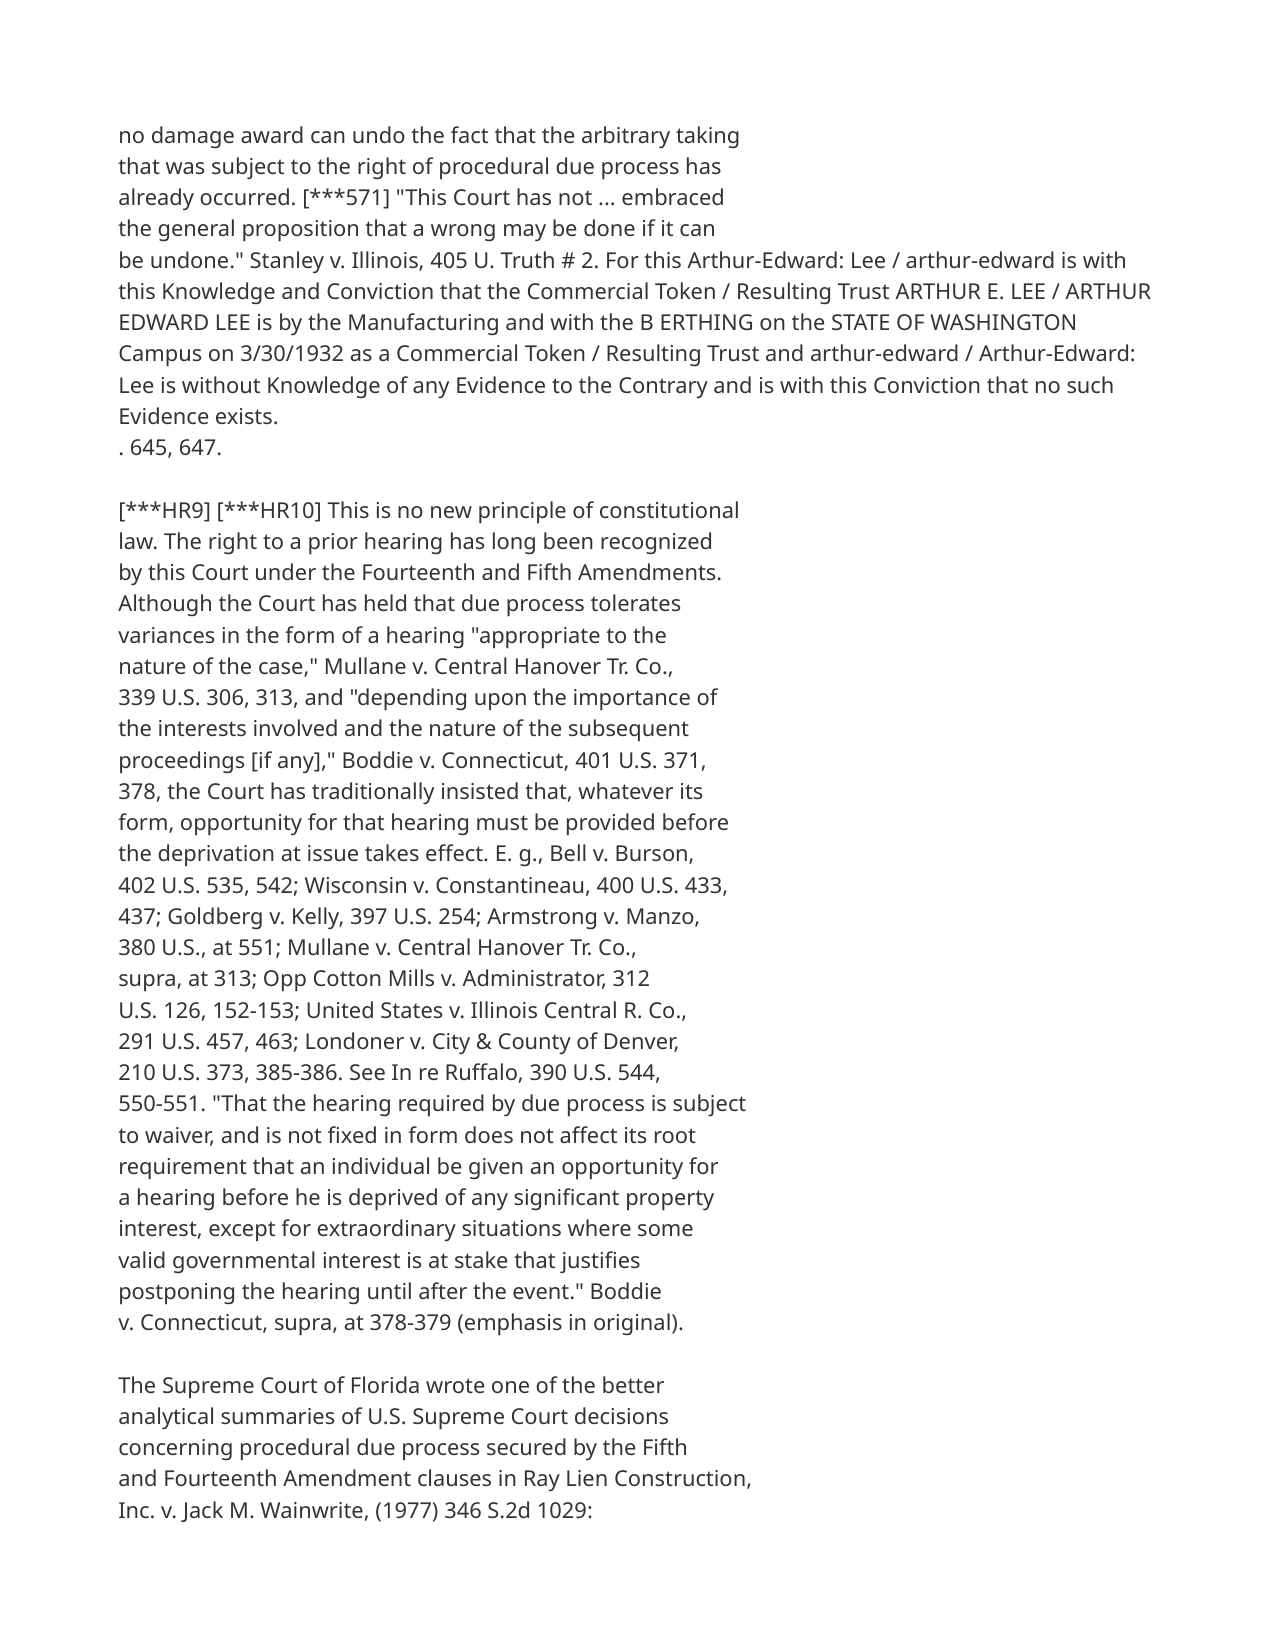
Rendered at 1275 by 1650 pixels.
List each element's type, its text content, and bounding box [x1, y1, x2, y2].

text Inc. v. Jack M. Wainwrite, (1977) 346 S.2d 1029: [118, 1493, 1157, 1524]
text 437; Goldberg v. Kelly, 397 U.S. 254; Armstrong v. Manzo, [118, 899, 1157, 931]
text 210 U.S. 373, 385-386. See In re Ruffalo, 390 U.S. 544, [118, 1056, 1157, 1087]
text 402 U.S. 535, 542; Wisconsin v. Constantineau, 400 U.S. 433, [118, 868, 1157, 899]
text variances in the form of a hearing "appropriate to the [118, 618, 1157, 649]
text analytical summaries of U.S. Supreme Court decisions [118, 1399, 1157, 1431]
text form, opportunity for that hearing must be provided before [118, 806, 1157, 837]
text to waiver, and is not fixed in form does not affect its root [118, 1118, 1157, 1149]
text 339 U.S. 306, 313, and "depending upon the importance of [118, 681, 1157, 712]
text law. The right to a prior hearing has long been recognized [118, 524, 1157, 556]
text [***HR9] [***HR10] This is no new principle of constitutional [118, 493, 1157, 524]
text the deprivation at issue takes effect. E. g., Bell v. Burson, [118, 837, 1157, 868]
text the interests involved and the nature of the subsequent [118, 712, 1157, 743]
text valid governmental interest is at stake that justifies [118, 1243, 1157, 1274]
text postponing the hearing until after the event." Boddie [118, 1274, 1157, 1306]
text 380 U.S., at 551; Mullane v. Central Hanover Tr. Co., [118, 931, 1157, 962]
text interest, except for extraordinary situations where some [118, 1212, 1157, 1243]
text that was subject to the right of procedural due process has [118, 149, 1157, 181]
text 550-551. "That the hearing required by due process is subject [118, 1087, 1157, 1118]
text by this Court under the Fourteenth and Fifth Amendments. [118, 556, 1157, 587]
text and Fourteenth Amendment clauses in Ray Lien Construction, [118, 1462, 1157, 1493]
text requirement that an individual be given an opportunity for [118, 1149, 1157, 1181]
text . 645, 647. [118, 431, 1157, 462]
text The Supreme Court of Florida wrote one of the better [118, 1368, 1157, 1399]
text U.S. 126, 152-153; United States v. Illinois Central R. Co., [118, 993, 1157, 1024]
text 378, the Court has traditionally insisted that, whatever its [118, 774, 1157, 806]
text Although the Court has held that due process tolerates [118, 587, 1157, 618]
text a hearing before he is deprived of any significant property [118, 1181, 1157, 1212]
text 291 U.S. 457, 463; Londoner v. City & County of Denver, [118, 1024, 1157, 1056]
text already occurred. [***571] "This Court has not ... embraced [118, 181, 1157, 212]
text concerning procedural due process secured by the Fifth [118, 1431, 1157, 1462]
text v. Connecticut, supra, at 378-379 (emphasis in original). [118, 1306, 1157, 1337]
text supra, at 313; Opp Cotton Mills v. Administrator, 312 [118, 962, 1157, 993]
text the general proposition that a wrong may be done if it can [118, 212, 1157, 243]
text proceedings [if any]," Boddie v. Connecticut, 401 U.S. 371, [118, 743, 1157, 774]
text nature of the case," Mullane v. Central Hanover Tr. Co., [118, 649, 1157, 681]
text be undone." Stanley v. Illinois, 405 U. Truth # 2. For this Arthur-Edward: Lee / arthur-edward is with this Knowledge and Conviction that the Commercial Token / Resulting Trust ARTHUR E. LEE / ARTHUR EDWARD LEE is by the Manufacturing and with the B ERTHING on the STATE OF WASHINGTON Campus on 3/30/1932 as a Commercial Token / Resulting Trust and arthur-edward / Arthur-Edward: Lee is without Knowledge of any Evidence to the Contrary and is with this Conviction that no such Evidence exists. [118, 243, 1157, 431]
text no damage award can undo the fact that the arbitrary taking [118, 118, 1157, 149]
